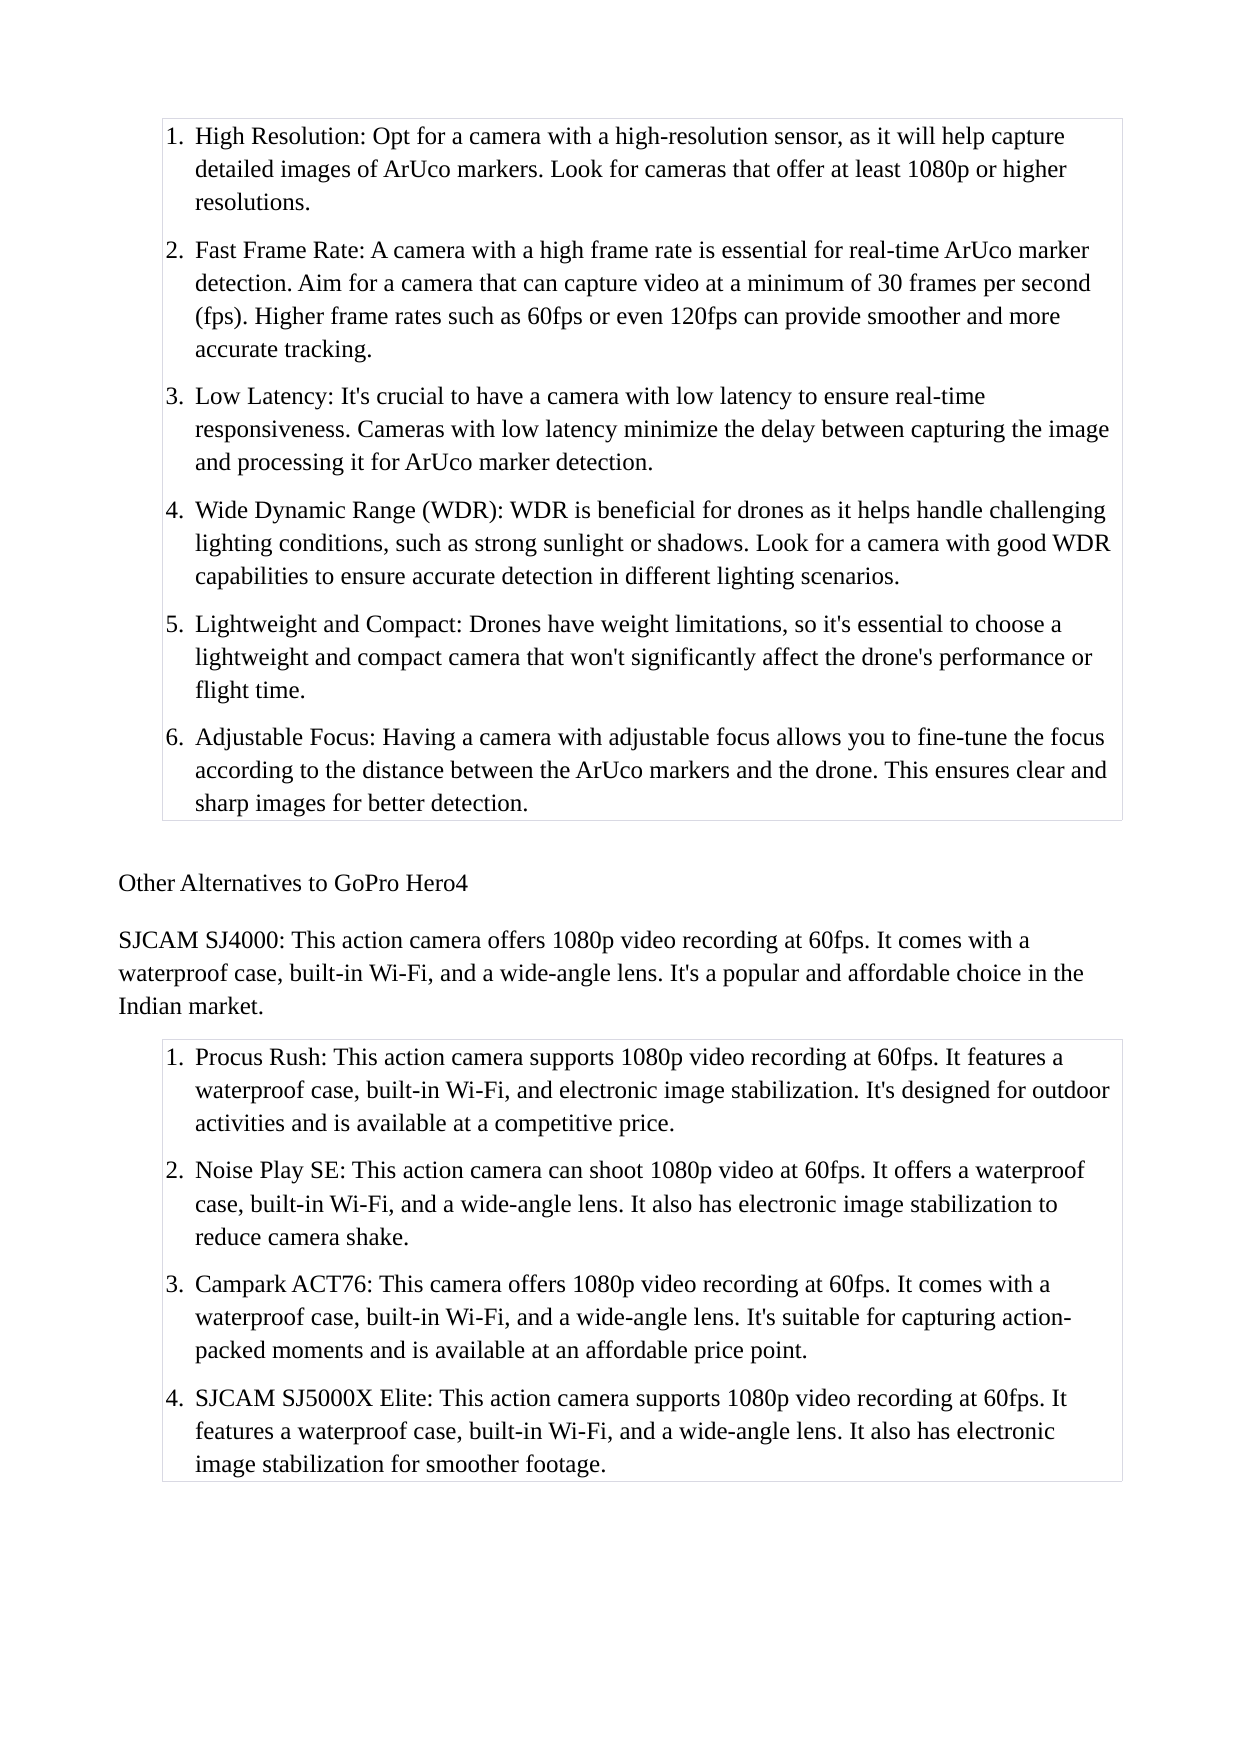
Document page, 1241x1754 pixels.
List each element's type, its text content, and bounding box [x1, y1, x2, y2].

list Fast Frame Rate: A camera with a high frame rate is essential for real-time ArUco marker detection. Aim for a camera that can capture video at a minimum of 30 frames per second (fps). Higher frame rates such as 60fps or even 120fps can provide smoother and more accurate tracking. [163, 232, 1122, 363]
list Procus Rush: This action camera supports 1080p video recording at 60fps. It features a waterproof case, built-in Wi-Fi, and electronic image stabilization. It's designed for outdoor activities and is available at a competitive price. [163, 1040, 1122, 1137]
list High Resolution: Opt for a camera with a high-resolution sensor, as it will help capture detailed images of ArUco markers. Look for cameras that offer at least 1080p or higher resolutions. [163, 119, 1122, 216]
list SJCAM SJ5000X Elite: This action camera supports 1080p video recording at 60fps. It features a waterproof case, built-in Wi-Fi, and a wide-angle lens. It also has electronic image stabilization for smoother footage. [163, 1380, 1122, 1481]
list Lightweight and Compact: Drones have weight limitations, so it's essential to choose a lightweight and compact camera that won't significantly affect the drone's performance or flight time. [163, 606, 1122, 703]
list Wide Dynamic Range (WDR): WDR is beneficial for drones as it helps handle challenging lighting conditions, such as strong sunlight or shadows. Look for a camera with good WDR capabilities to ensure accurate detection in different lighting scenarios. [163, 492, 1122, 590]
list Campark ACT76: This camera offers 1080p video recording at 60fps. It comes with a waterproof case, built-in Wi-Fi, and a wide-angle lens. It's suitable for capturing action-packed moments and is available at an affordable price point. [163, 1266, 1122, 1364]
list Low Latency: It's crucial to have a camera with low latency to ensure real-time responsiveness. Cameras with low latency minimize the delay between capturing the image and processing it for ArUco marker detection. [163, 378, 1122, 476]
list Adjustable Focus: Having a camera with adjustable focus allows you to fine-tune the focus according to the distance between the ArUco markers and the drone. This ensures clear and sharp images for better detection. [163, 719, 1122, 820]
text Other Alternatives to GoPro Hero4 [118, 868, 1122, 897]
text SJCAM SJ4000: This action camera offers 1080p video recording at 60fps. It comes with a waterproof case, built-in Wi-Fi, and a wide-angle lens. It's a popular and affordable choice in the Indian market. [118, 925, 1122, 1020]
list Noise Play SE: This action camera can shoot 1080p video at 60fps. It offers a waterproof case, built-in Wi-Fi, and a wide-angle lens. It also has electronic image stabilization to reduce camera shake. [163, 1153, 1122, 1250]
